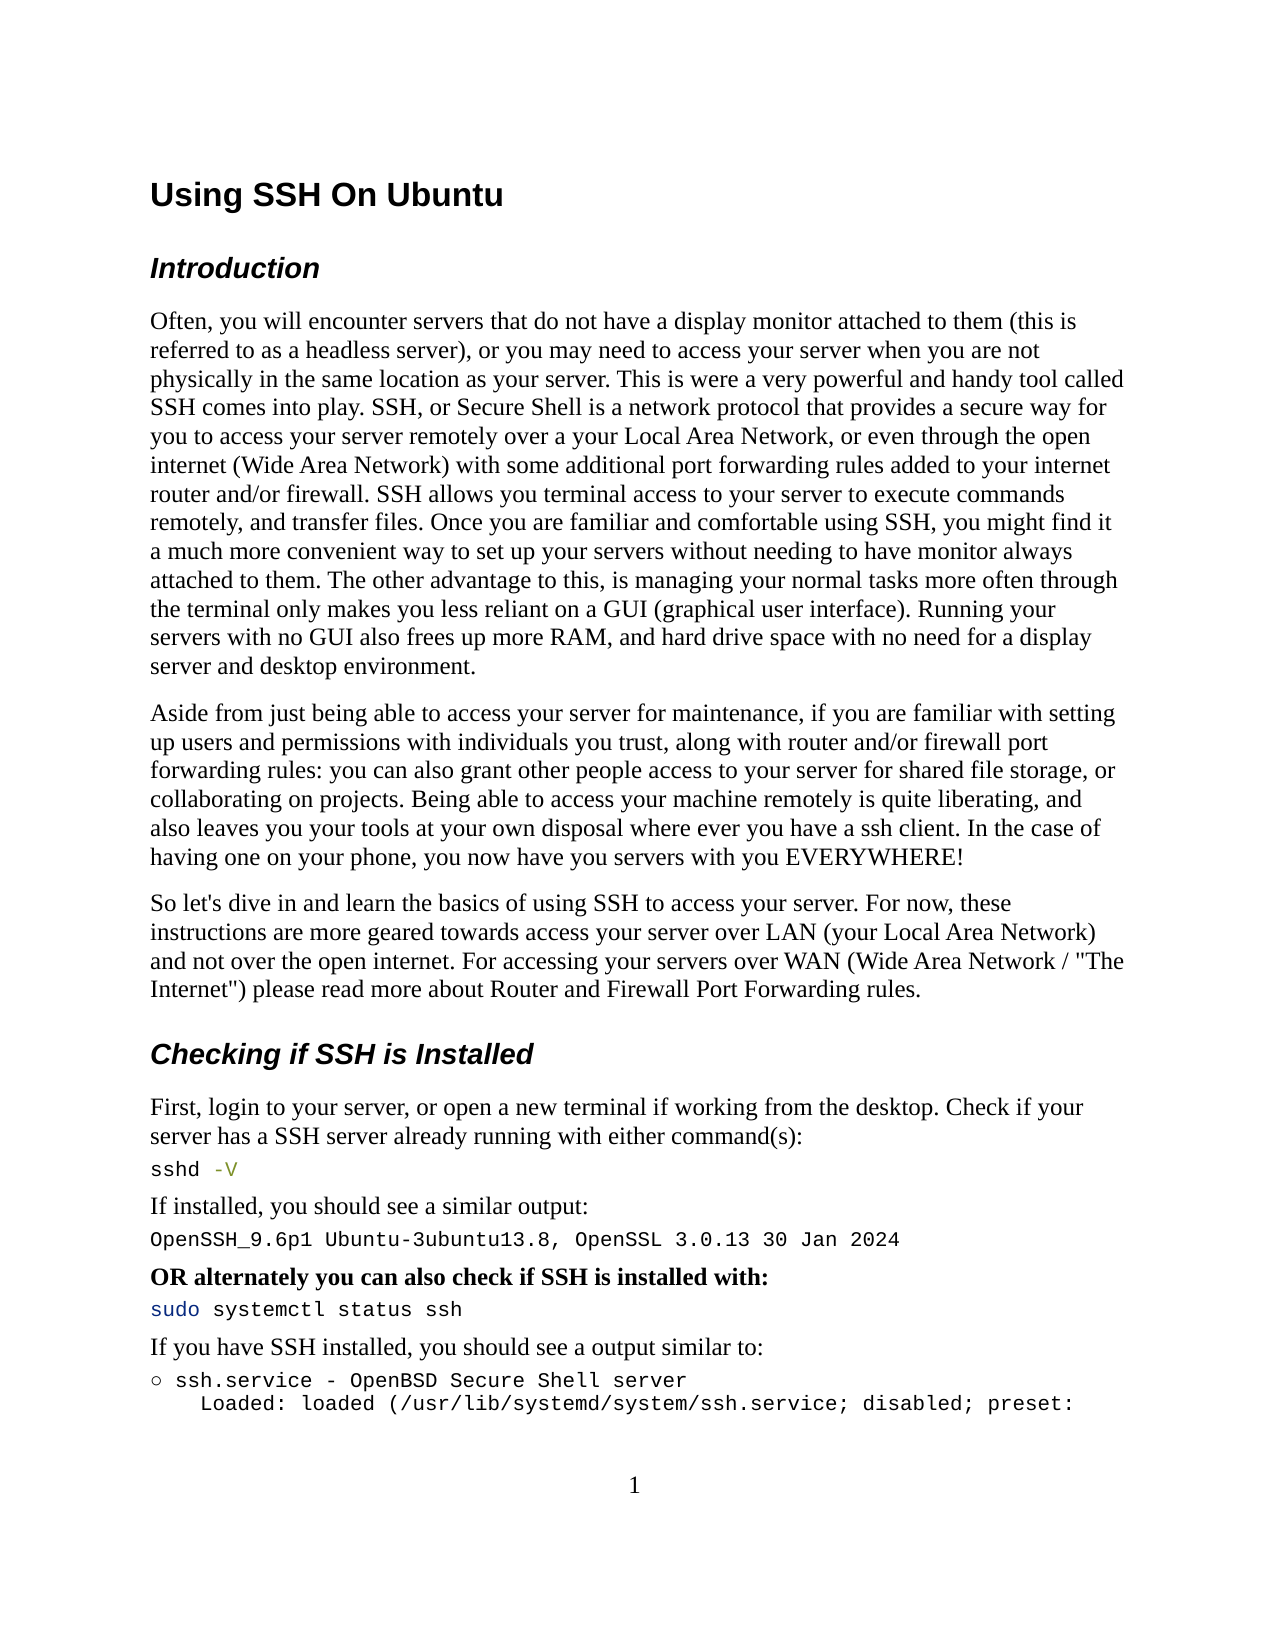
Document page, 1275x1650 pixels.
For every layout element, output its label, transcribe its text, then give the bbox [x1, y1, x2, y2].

subtitle Introduction [150, 251, 1125, 285]
text sudo systemctl status ssh [150, 1299, 1125, 1323]
text First, login to your server, or open a new terminal if working from the desktop. Check if your server has a SSH server already running with either command(s): [150, 1092, 1125, 1150]
text Aside from just being able to access your server for maintenance, if you are familiar with setting up users and permissions with individuals you trust, along with router and/or firewall port forwarding rules: you can also grant other people access to your server for shared file storage, or collaborating on projects. Being able to access your machine remotely is quite liberating, and also leaves you your tools at your own disposal where ever you have a ssh client. In the case of having one on your phone, you now have you servers with you EVERYWHERE! [150, 698, 1125, 870]
text So let's dive in and learn the basics of using SSH to access your server. For now, these instructions are more geared towards access your server over LAN (your Local Area Network) and not over the open internet. For accessing your servers over WAN (Wide Area Network / "The Internet") please read more about Router and Firewall Port Forwarding rules. [150, 888, 1125, 1003]
text Loaded: loaded (/usr/lib/systemd/system/ssh.service; disabled; preset: [150, 1393, 1125, 1417]
text OR alternately you can also check if SSH is installed with: [150, 1262, 1125, 1290]
text ○ ssh.service - OpenBSD Secure Shell server [150, 1369, 1125, 1393]
text If you have SSH installed, you should see a output similar to: [150, 1332, 1125, 1361]
subtitle Checking if SSH is Installed [150, 1037, 1125, 1071]
text sshd -V [150, 1159, 1125, 1182]
text OpenSSH_9.6p1 Ubuntu-3ubuntu13.8, OpenSSL 3.0.13 30 Jan 2024 [150, 1229, 1125, 1253]
subtitle Using SSH On Ubuntu [150, 175, 1125, 214]
text If installed, you should see a similar output: [150, 1191, 1125, 1220]
text Often, you will encounter servers that do not have a display monitor attached to them (this is referred to as a headless server), or you may need to access your server when you are not physically in the same location as your server. This is were a very powerful and handy tool called SSH comes into play. SSH, or Secure Shell is a network protocol that provides a secure way for you to access your server remotely over a your Local Area Network, or even through the open internet (Wide Area Network) with some additional port forwarding rules added to your internet router and/or firewall. SSH allows you terminal access to your server to execute commands remotely, and transfer files. Once you are familiar and comfortable using SSH, you might find it a much more convenient way to set up your servers without needing to have monitor always attached to them. The other advantage to this, is managing your normal tasks more often through the terminal only makes you less reliant on a GUI (graphical user interface). Running your servers with no GUI also frees up more RAM, and hard drive space with no need for a display server and desktop environment. [150, 306, 1125, 680]
